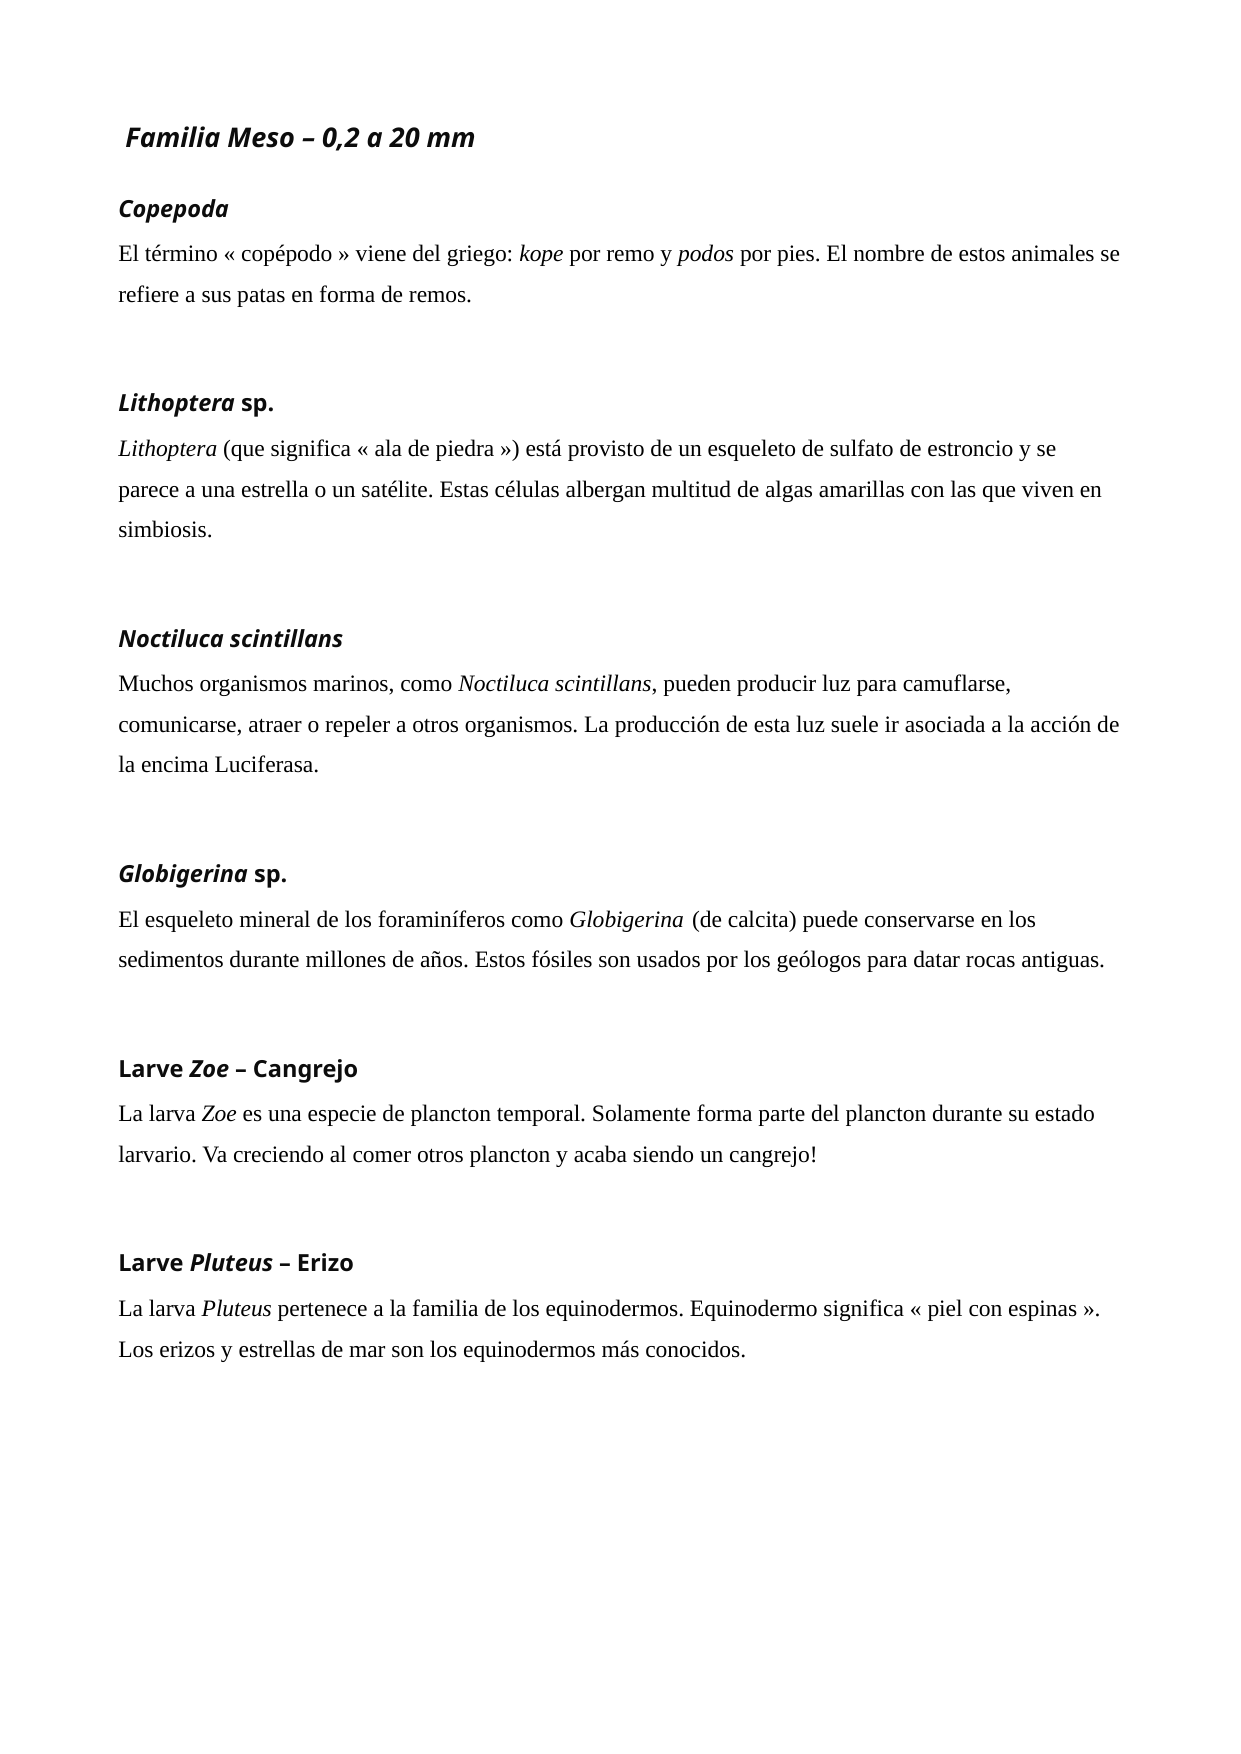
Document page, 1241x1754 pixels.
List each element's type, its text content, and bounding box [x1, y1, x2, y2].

subtitle Copepoda [118, 192, 1122, 224]
text La larva Zoe es una especie de plancton temporal. Solamente forma parte del plancton durante su estado larvario. Va creciendo al comer otros plancton y acaba siendo un cangrejo! [118, 1100, 1122, 1167]
text El término « copépodo » viene del griego: kope por remo y podos por pies. El nombre de estos animales se refiere a sus patas en forma de remos. [118, 240, 1122, 307]
subtitle Noctiluca scintillans [118, 622, 1122, 654]
subtitle Lithoptera sp. [118, 387, 1122, 419]
subtitle Globigerina sp. [118, 857, 1122, 889]
text Lithoptera (que significa « ala de piedra ») está provisto de un esqueleto de sulfato de estroncio y se parece a una estrella o un satélite. Estas células albergan multitud de algas amarillas con las que viven en simbiosis. [118, 434, 1122, 542]
subtitle Larve Zoe – Cangrejo [118, 1052, 1122, 1084]
text La larva Pluteus pertenece a la familia de los equinodermos. Equinodermo significa « piel con espinas ». Los erizos y estrellas de mar son los equinodermos más conocidos. [118, 1294, 1122, 1362]
subtitle Larve Pluteus – Erizo [118, 1247, 1122, 1279]
text El esqueleto mineral de los foraminíferos como Globigerina (de calcita) puede conservarse en los sedimentos durante millones de años. Estos fósiles son usados por los geólogos para datar rocas antiguas. [118, 905, 1122, 972]
text Familia Meso – 0,2 a 20 mm [118, 118, 1122, 155]
text Muchos organismos marinos, como Noctiluca scintillans, pueden producir luz para camuflarse, comunicarse, atraer o repeler a otros organismos. La producción de esta luz suele ir asociada a la acción de la encima Luciferasa. [118, 670, 1122, 778]
